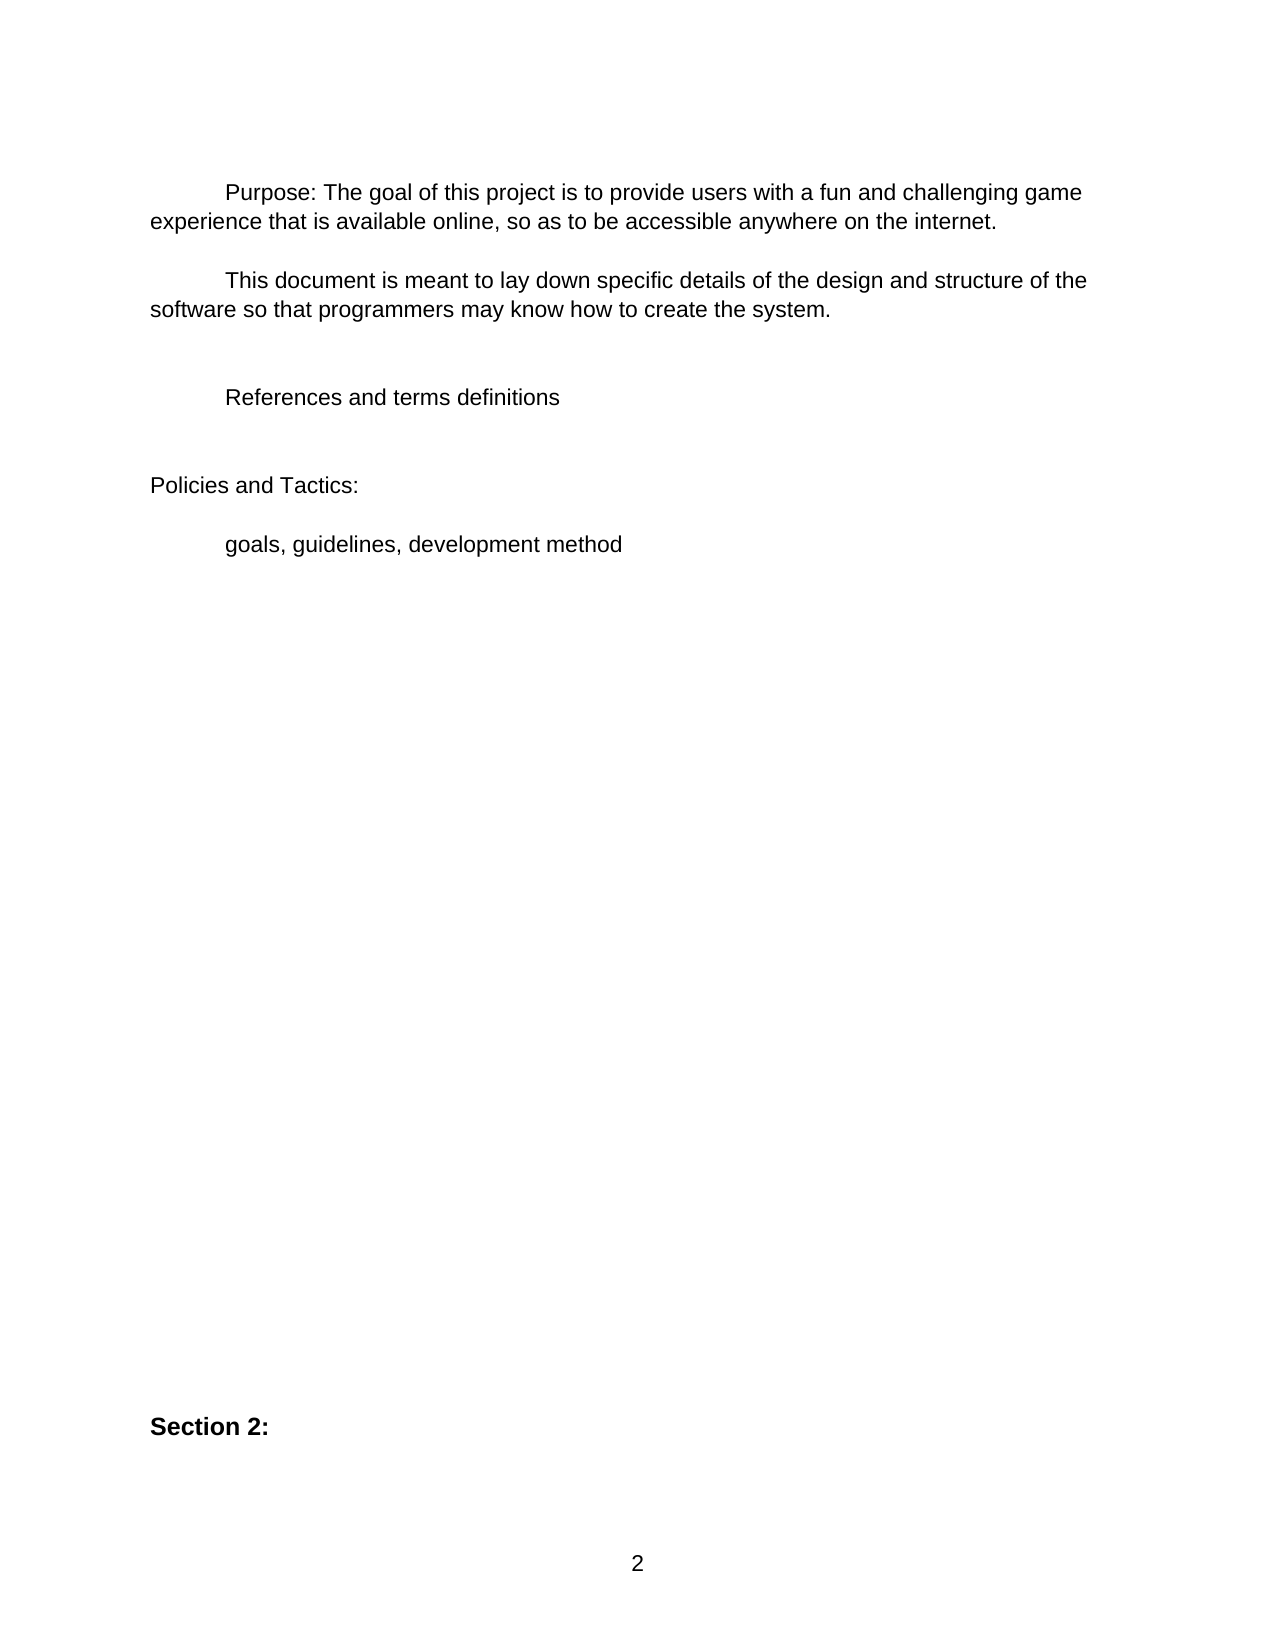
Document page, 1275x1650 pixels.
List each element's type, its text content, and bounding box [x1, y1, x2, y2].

text Purpose: The goal of this project is to provide users with a fun and challenging game experience that is available online, so as to be accessible anywhere on the internet. [150, 179, 1125, 234]
text This document is meant to lay down specific details of the design and structure of the software so that programmers may know how to create the system. [150, 267, 1125, 322]
text References and terms definitions [150, 385, 1125, 411]
text goals, guidelines, development method [150, 532, 1125, 557]
text Policies and Tactics: [150, 473, 1125, 499]
text Section 2: [150, 1413, 1125, 1441]
